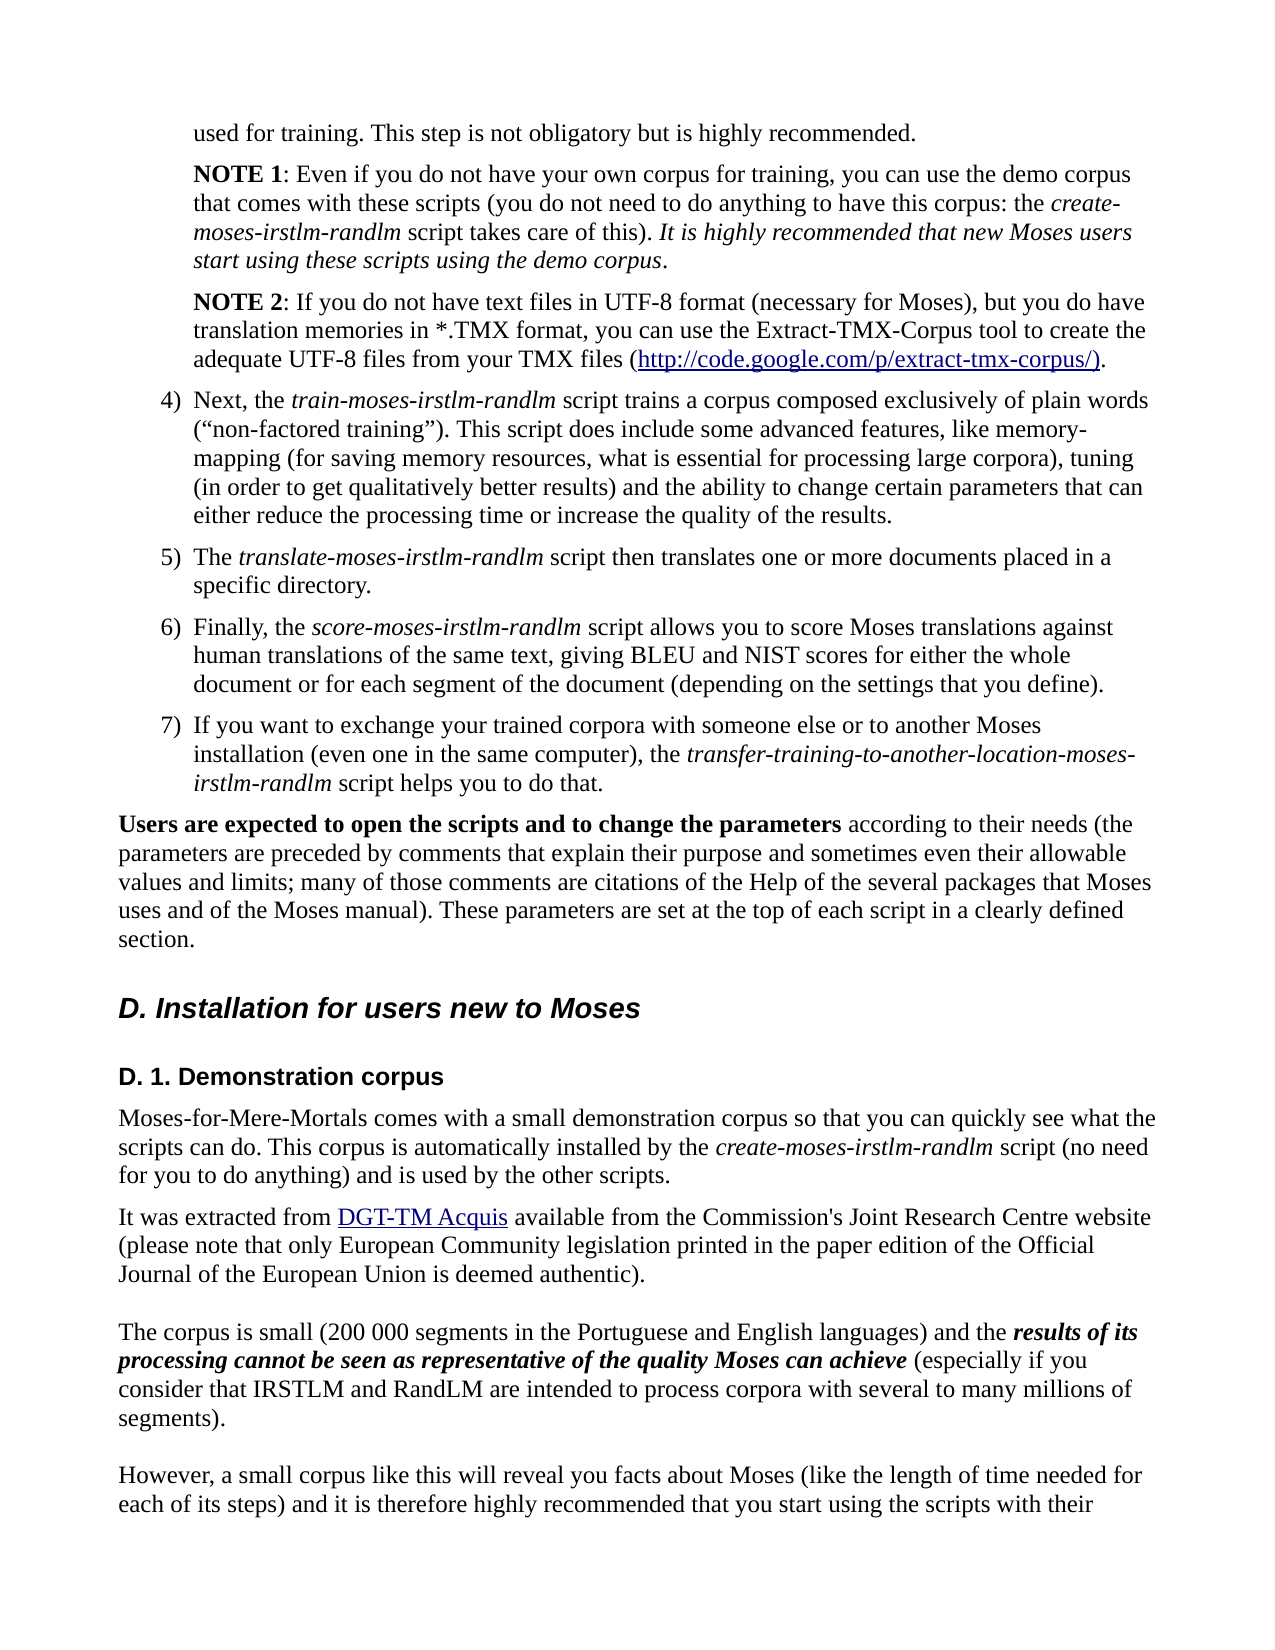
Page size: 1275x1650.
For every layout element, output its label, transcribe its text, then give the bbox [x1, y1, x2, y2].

subtitle D. 1. Demonstration corpus [118, 1062, 1157, 1090]
list Finally, the score-moses-irstlm-randlm script allows you to score Moses translations against human translations of the same text, giving BLEU and NIST scores for either the whole document or for each segment of the document (depending on the settings that you define). [160, 612, 1157, 698]
text NOTE 2: If you do not have text files in UTF-8 format (necessary for Moses), but you do have translation memories in *.TMX format, you can use the Extract-TMX-Corpus tool to create the adequate UTF-8 files from your TMX files (http://code.google.com/p/extract-tmx-corpus/). [193, 287, 1157, 373]
text However, a small corpus like this will reveal you facts about Moses (like the length of time needed for each of its steps) and it is therefore highly recommended that you start using the scripts with their [118, 1460, 1157, 1518]
text The corpus is small (200 000 segments in the Portuguese and English languages) and the results of its processing cannot be seen as representative of the quality Moses can achieve (especially if you consider that IRSTLM and RandLM are intended to process corpora with several to many millions of segments). [118, 1317, 1157, 1432]
text Moses-for-Mere-Mortals comes with a small demonstration corpus so that you can quickly see what the scripts can do. This corpus is automatically installed by the create-moses-irstlm-randlm script (no need for you to do anything) and is used by the other scripts. [118, 1103, 1157, 1189]
text NOTE 1: Even if you do not have your own corpus for training, you can use the demo corpus that comes with these scripts (you do not need to do anything to have this corpus: the create-moses-irstlm-randlm script takes care of this). It is highly recommended that new Moses users start using these scripts using the demo corpus. [193, 159, 1157, 274]
subtitle D. Installation for users new to Moses [118, 991, 1157, 1024]
text used for training. This step is not obligatory but is highly recommended. [159, 118, 1157, 147]
list The translate-moses-irstlm-randlm script then translates one or more documents placed in a specific directory. [160, 542, 1157, 599]
text It was extracted from DGT-TM Acquis available from the Commission's Joint Research Centre website (please note that only European Community legislation printed in the paper edition of the Official Journal of the European Union is deemed authentic). [118, 1202, 1157, 1288]
list Next, the train-moses-irstlm-randlm script trains a corpus composed exclusively of plain words (“non-factored training”). This script does include some advanced features, like memory-mapping (for saving memory resources, what is essential for processing large corpora), tuning (in order to get qualitatively better results) and the ability to change certain parameters that can either reduce the processing time or increase the quality of the results. [160, 386, 1157, 529]
text Users are expected to open the scripts and to change the parameters according to their needs (the parameters are preceded by comments that explain their purpose and sometimes even their allowable values and limits; many of those comments are citations of the Help of the several packages that Moses uses and of the Moses manual). These parameters are set at the top of each script in a clearly defined section. [118, 809, 1157, 953]
list If you want to exchange your trained corpora with someone else or to another Moses installation (even one in the same computer), the transfer-training-to-another-location-moses-irstlm-randlm script helps you to do that. [160, 711, 1157, 797]
